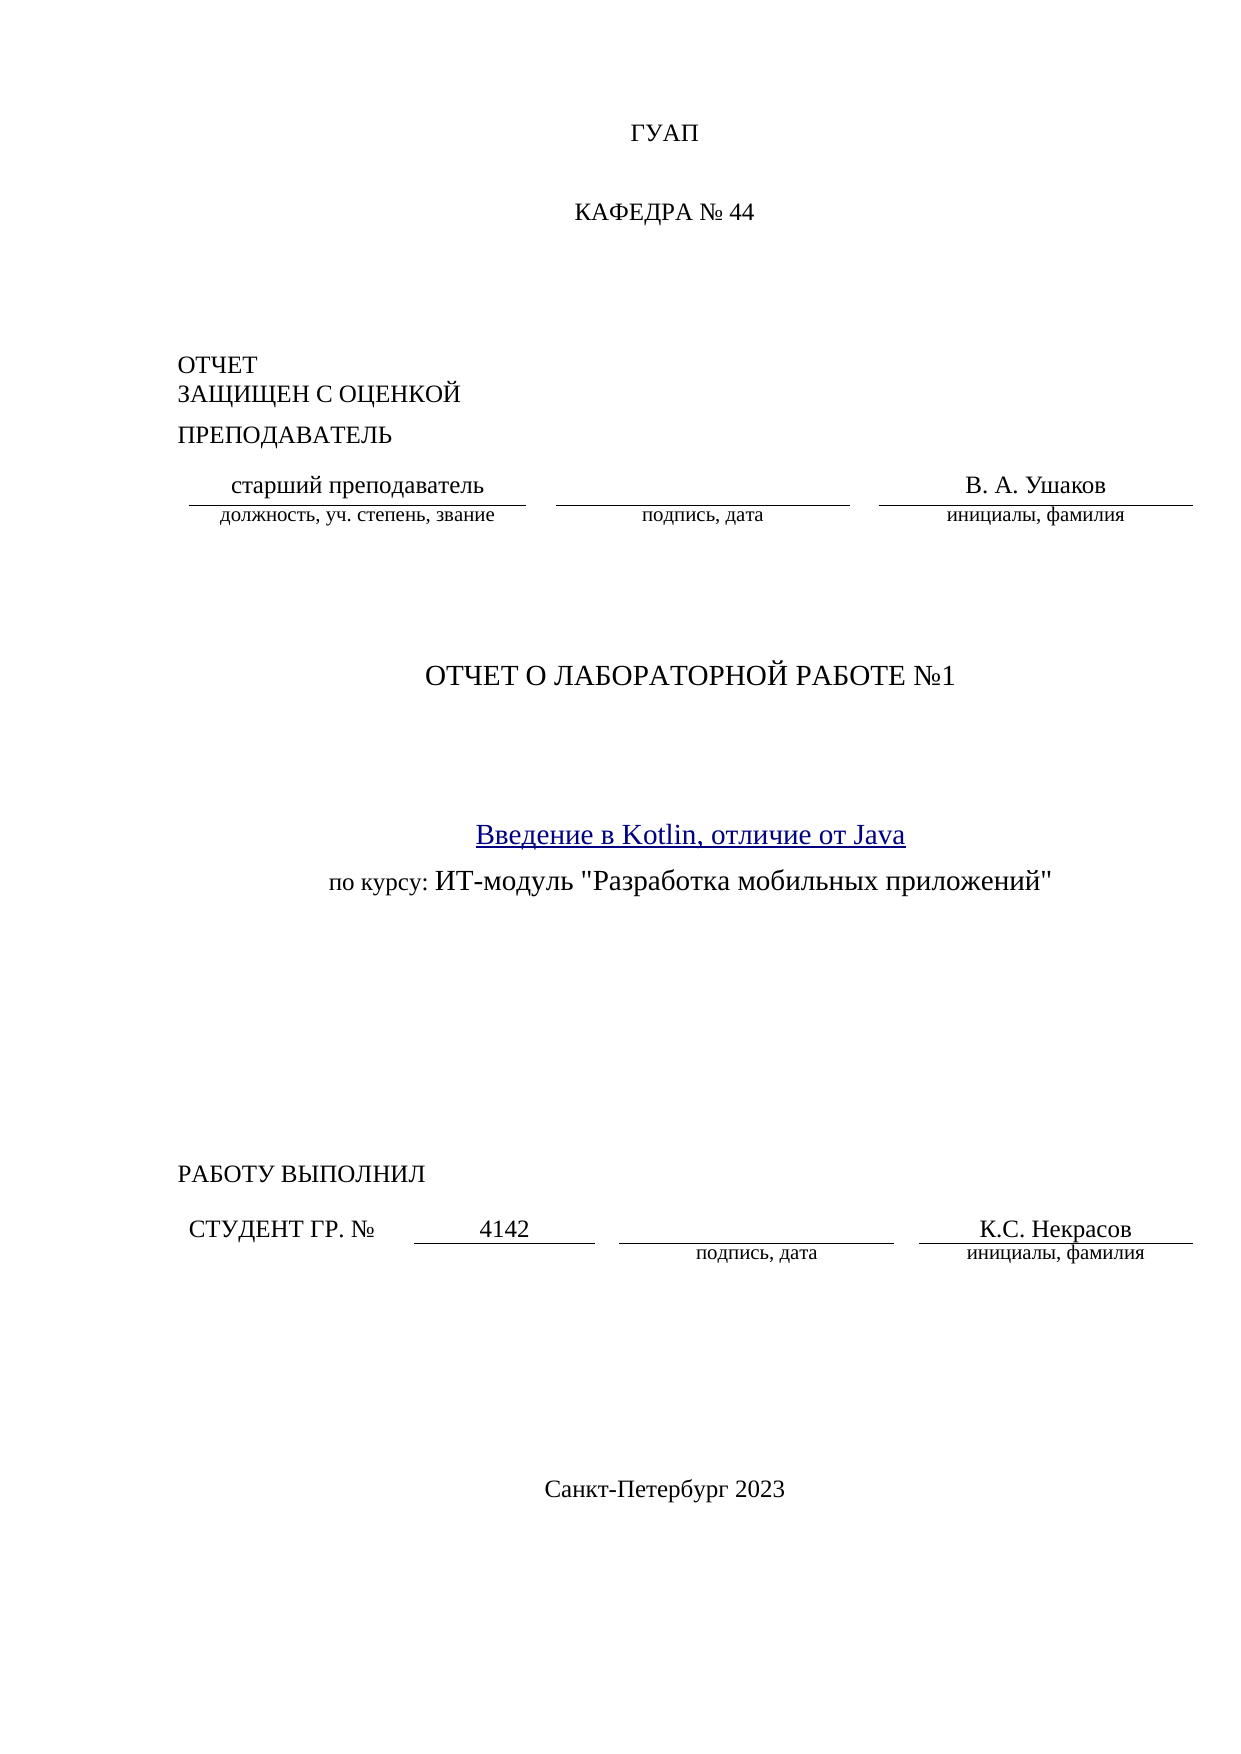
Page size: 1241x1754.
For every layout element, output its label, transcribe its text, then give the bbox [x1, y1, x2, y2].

text КАФЕДРА № 44 [177, 197, 1152, 226]
table_header СТУДЕНТ ГР. № [189, 1202, 414, 1243]
table_header [595, 1202, 619, 1243]
table_cell [189, 896, 1192, 955]
text ОТЧЕТ ЗАЩИЩЕН С ОЦЕНКОЙ [177, 351, 1152, 408]
table_header [526, 464, 556, 505]
table_header [556, 464, 850, 505]
text ПРЕПОДАВАТЕЛЬ [177, 421, 1152, 449]
table_header [619, 1202, 894, 1243]
table_cell [189, 1243, 414, 1263]
table_cell по курсу: ИТ-модуль "Разработка мобильных приложений" [189, 850, 1192, 896]
table_header [850, 464, 878, 505]
table_cell подпись, дата [556, 506, 850, 525]
table_header В. А. Ушаков [879, 464, 1192, 505]
table_cell [894, 1243, 919, 1263]
text РАБОТУ ВЫПОЛНИЛ [177, 1159, 1152, 1187]
table_cell [595, 1243, 619, 1263]
table_header старший преподаватель [189, 464, 526, 505]
text Санкт-Петербург 2023 [177, 1474, 1152, 1503]
table_cell [850, 505, 878, 525]
table_cell подпись, дата [619, 1244, 894, 1263]
text ГУАП [177, 118, 1152, 147]
table_cell [526, 505, 556, 525]
table_cell Введение в Kotlin, отличие от Java [189, 692, 1192, 850]
table_header ОТЧЕТ О ЛАБОРАТОРНОЙ РАБОТЕ №1 [189, 558, 1192, 692]
table_header [894, 1202, 919, 1243]
table_cell [414, 1244, 594, 1263]
table_header К.С. Некрасов [919, 1202, 1192, 1243]
table_cell инициалы, фамилия [919, 1244, 1192, 1263]
table_header 4142 [414, 1202, 594, 1243]
table_cell должность, уч. степень, звание [189, 506, 526, 525]
table_cell инициалы, фамилия [879, 506, 1192, 525]
table_cell [189, 955, 1192, 984]
